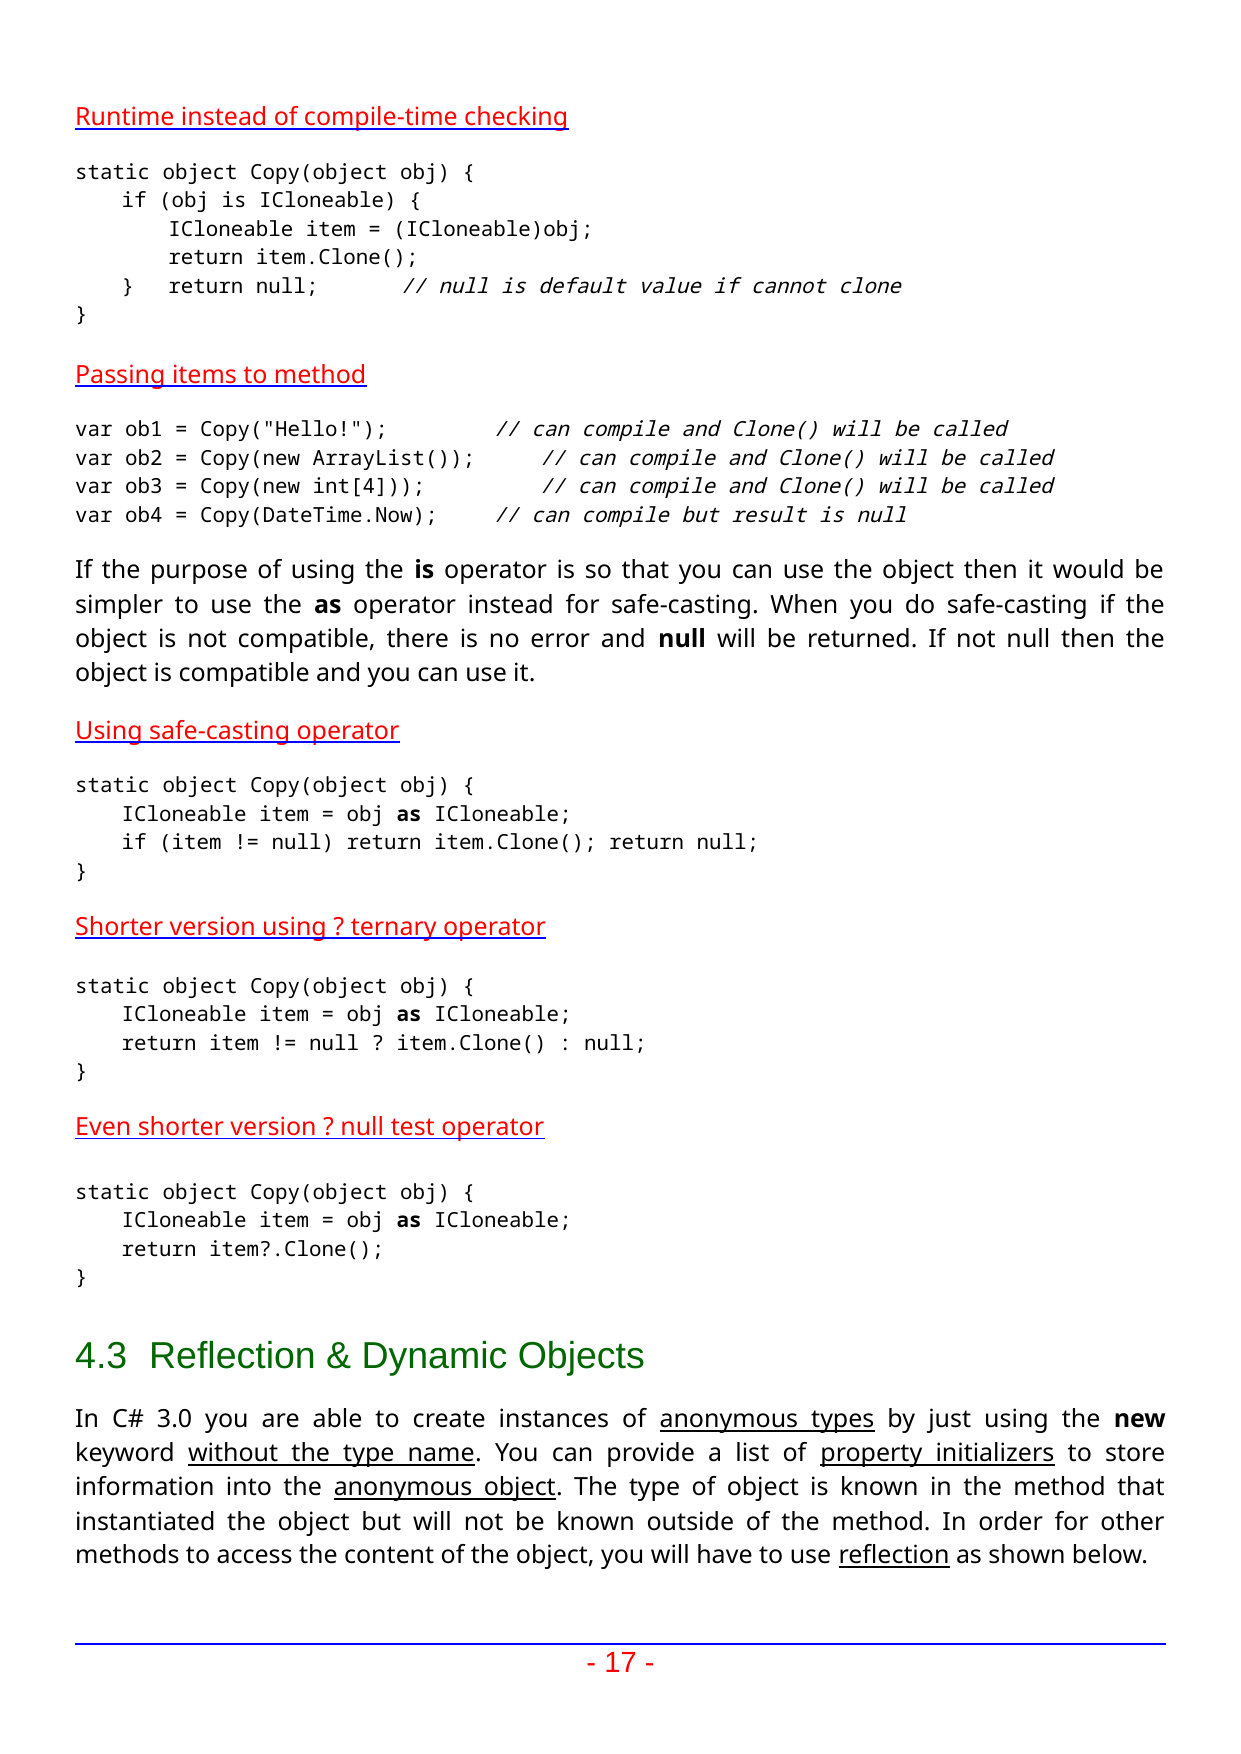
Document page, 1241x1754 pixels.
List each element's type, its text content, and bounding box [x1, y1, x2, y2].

text return item.Clone(); [75, 242, 1166, 271]
text static object Copy(object obj) { [75, 771, 1166, 799]
text Passing items to method [75, 356, 1166, 390]
text } [75, 299, 1166, 328]
text ICloneable item = (ICloneable)obj; [75, 214, 1166, 242]
text ICloneable item = obj as ICloneable; [75, 799, 1166, 827]
text static object Copy(object obj) { [75, 971, 1166, 999]
text if (item != null) return item.Clone(); return null; [75, 827, 1166, 856]
text In C# 3.0 you are able to create instances of anonymous types by just using the new keyword without the type name. You can provide a list of property initializers to store information into the anonymous object. The type of object is known in the method that instantiated the object but will not be known outside of the method. In order for other methods to access the content of the object, you will have to use reflection as shown below. [75, 1401, 1166, 1571]
text } return null; // null is default value if cannot clone [75, 271, 1166, 299]
text 4.3 Reflection & Dynamic Objects [75, 1334, 1166, 1377]
text static object Copy(object obj) { [75, 157, 1166, 186]
text Runtime instead of compile-time checking [75, 99, 1166, 133]
text Using safe-casting operator [75, 712, 1166, 747]
text var ob2 = Copy(new ArrayList()); // can compile and Clone() will be called [75, 443, 1166, 471]
text var ob3 = Copy(new int[4])); // can compile and Clone() will be called [75, 471, 1166, 500]
text Even shorter version ? null test operator [75, 1109, 1166, 1143]
text static object Copy(object obj) { [75, 1177, 1166, 1205]
text Shorter version using ? ternary operator [75, 908, 1166, 942]
text } [75, 1056, 1166, 1085]
text if (obj is ICloneable) { [75, 186, 1166, 214]
text ICloneable item = obj as ICloneable; [75, 999, 1166, 1028]
text return item?.Clone(); [75, 1234, 1166, 1262]
text var ob1 = Copy("Hello!"); // can compile and Clone() will be called [75, 414, 1166, 443]
text var ob4 = Copy(DateTime.Now); // can compile but result is null [75, 500, 1166, 528]
text return item != null ? item.Clone() : null; [75, 1028, 1166, 1056]
text If the purpose of using the is operator is so that you can use the object then it would be simpler to use the as operator instead for safe-casting. When you do safe-casting if the object is not compatible, there is no error and null will be returned. If not null then the object is compatible and you can use it. [75, 552, 1166, 688]
text } [75, 1262, 1166, 1291]
text ICloneable item = obj as ICloneable; [75, 1205, 1166, 1234]
text } [75, 856, 1166, 884]
